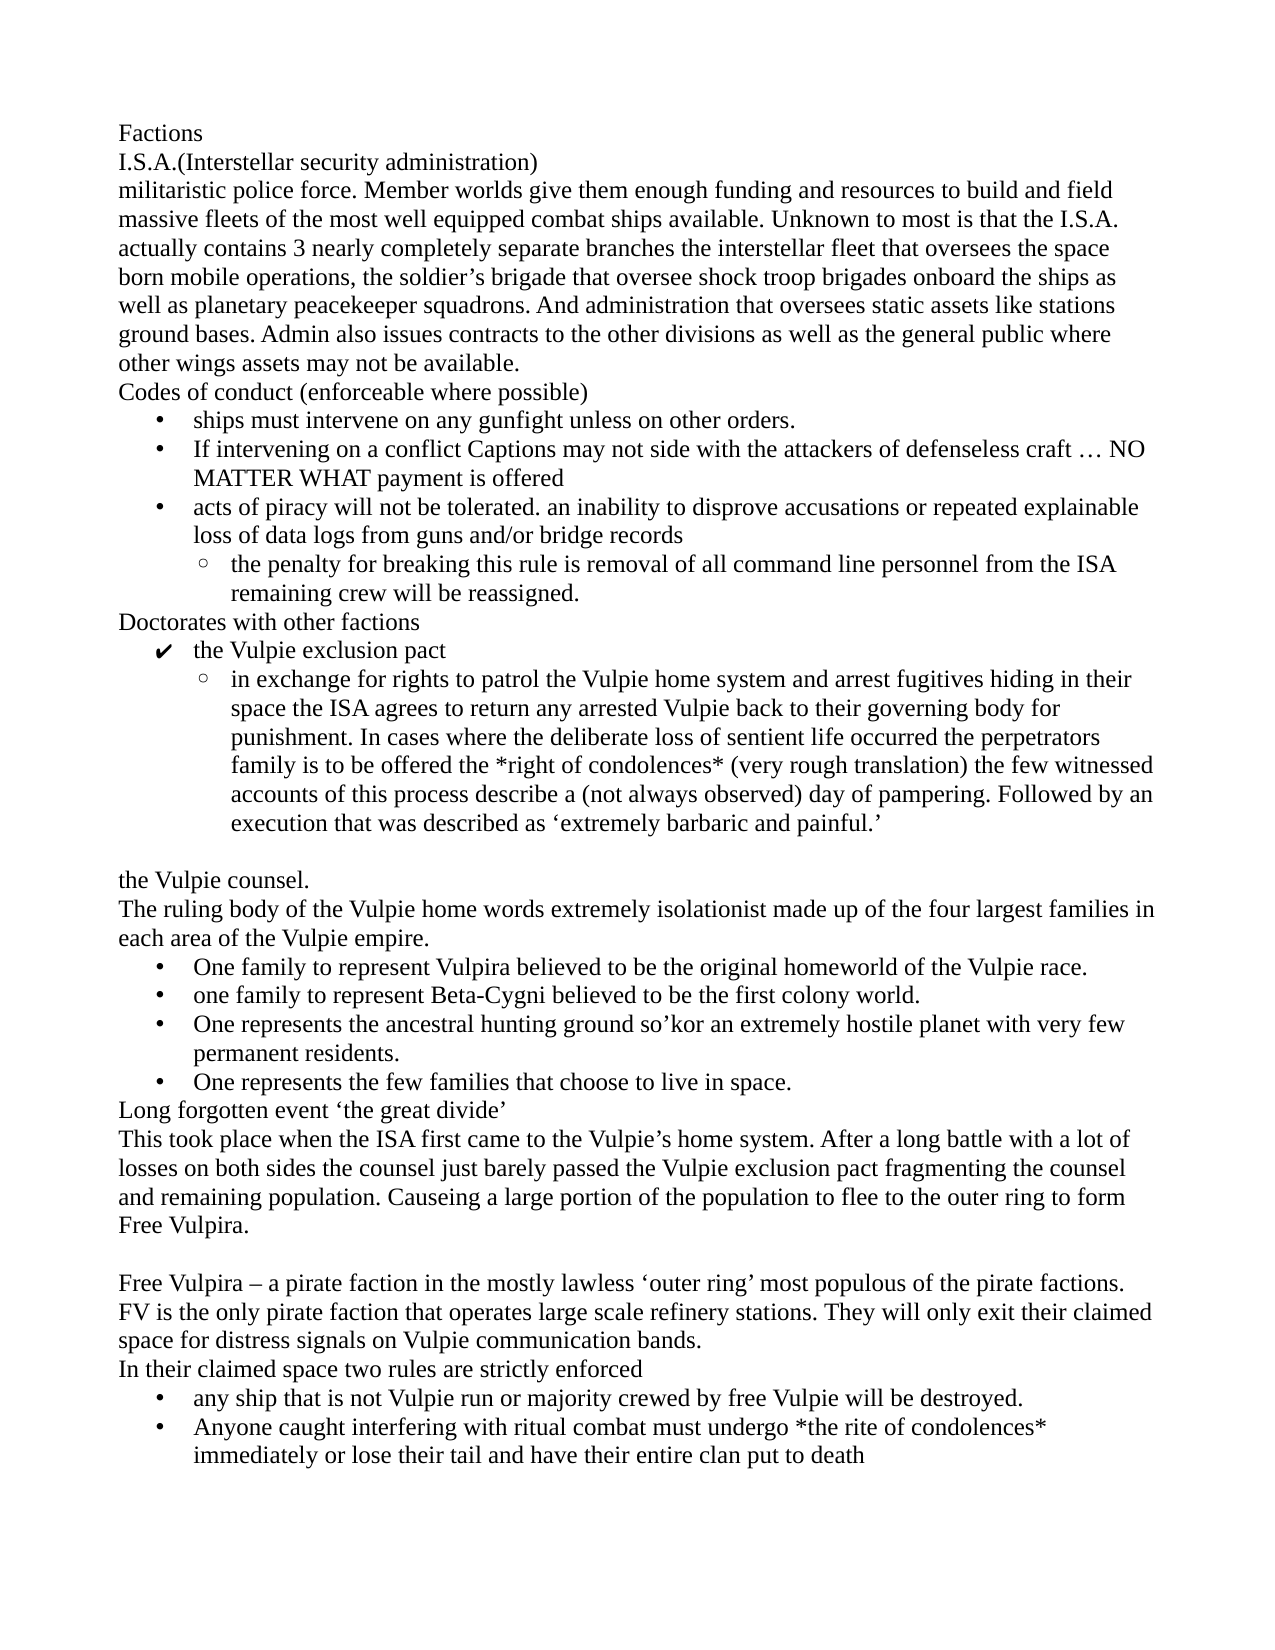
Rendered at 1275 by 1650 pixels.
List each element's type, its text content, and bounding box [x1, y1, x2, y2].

text Free Vulpira – a pirate faction in the mostly lawless ‘outer ring’ most populous of the pirate factions. FV is the only pirate faction that operates large scale refinery stations. They will only exit their claimed space for distress signals on Vulpie communication bands. [118, 1268, 1157, 1354]
text The ruling body of the Vulpie home words extremely isolationist made up of the four largest families in each area of the Vulpie empire. [118, 894, 1157, 952]
list acts of piracy will not be tolerated. an inability to disprove accusations or repeated explainable loss of data logs from guns and/or bridge records [156, 492, 1157, 549]
text In their claimed space two rules are strictly enforced [118, 1354, 1157, 1383]
text Long forgotten event ‘the great divide’ [118, 1096, 1157, 1124]
text Doctorates with other factions [118, 607, 1157, 636]
list one family to represent Beta-Cygni believed to be the first colony world. [156, 981, 1157, 1009]
list the penalty for breaking this rule is removal of all command line personnel from the ISA remaining crew will be reassigned. [193, 549, 1157, 607]
text the Vulpie counsel. [118, 866, 1157, 894]
list One represents the ancestral hunting ground so’kor an extremely hostile planet with very few permanent residents. [156, 1009, 1157, 1067]
list One represents the few families that choose to live in space. [156, 1067, 1157, 1096]
list in exchange for rights to patrol the Vulpie home system and arrest fugitives hiding in their space the ISA agrees to return any arrested Vulpie back to their governing body for punishment. In cases where the deliberate loss of sentient life occurred the perpetrators family is to be offered the *right of condolences* (very rough translation) the few witnessed accounts of this process describe a (not always observed) day of pampering. Followed by an execution that was described as ‘extremely barbaric and painful.’ [193, 664, 1157, 837]
list One family to represent Vulpira believed to be the original homeworld of the Vulpie race. [156, 952, 1157, 981]
text Codes of conduct (enforceable where possible) [118, 377, 1157, 406]
list the Vulpie exclusion pact [156, 636, 1157, 664]
text I.S.A.(Interstellar security administration) [118, 147, 1157, 176]
text This took place when the ISA first came to the Vulpie’s home system. After a long battle with a lot of losses on both sides the counsel just barely passed the Vulpie exclusion pact fragmenting the counsel and remaining population. Causeing a large portion of the population to flee to the outer ring to form Free Vulpira. [118, 1124, 1157, 1239]
text militaristic police force. Member worlds give them enough funding and resources to build and field massive fleets of the most well equipped combat ships available. Unknown to most is that the I.S.A. actually contains 3 nearly completely separate branches the interstellar fleet that oversees the space born mobile operations, the soldier’s brigade that oversee shock troop brigades onboard the ships as well as planetary peacekeeper squadrons. And administration that oversees static assets like stations ground bases. Admin also issues contracts to the other divisions as well as the general public where other wings assets may not be available. [118, 176, 1157, 377]
list Anyone caught interfering with ritual combat must undergo *the rite of condolences* immediately or lose their tail and have their entire clan put to death [156, 1412, 1157, 1469]
list any ship that is not Vulpie run or majority crewed by free Vulpie will be destroyed. [156, 1383, 1157, 1412]
list ships must intervene on any gunfight unless on other orders. [156, 406, 1157, 434]
list If intervening on a conflict Captions may not side with the attackers of defenseless craft … NO MATTER WHAT payment is offered [156, 434, 1157, 492]
text Factions [118, 118, 1157, 147]
